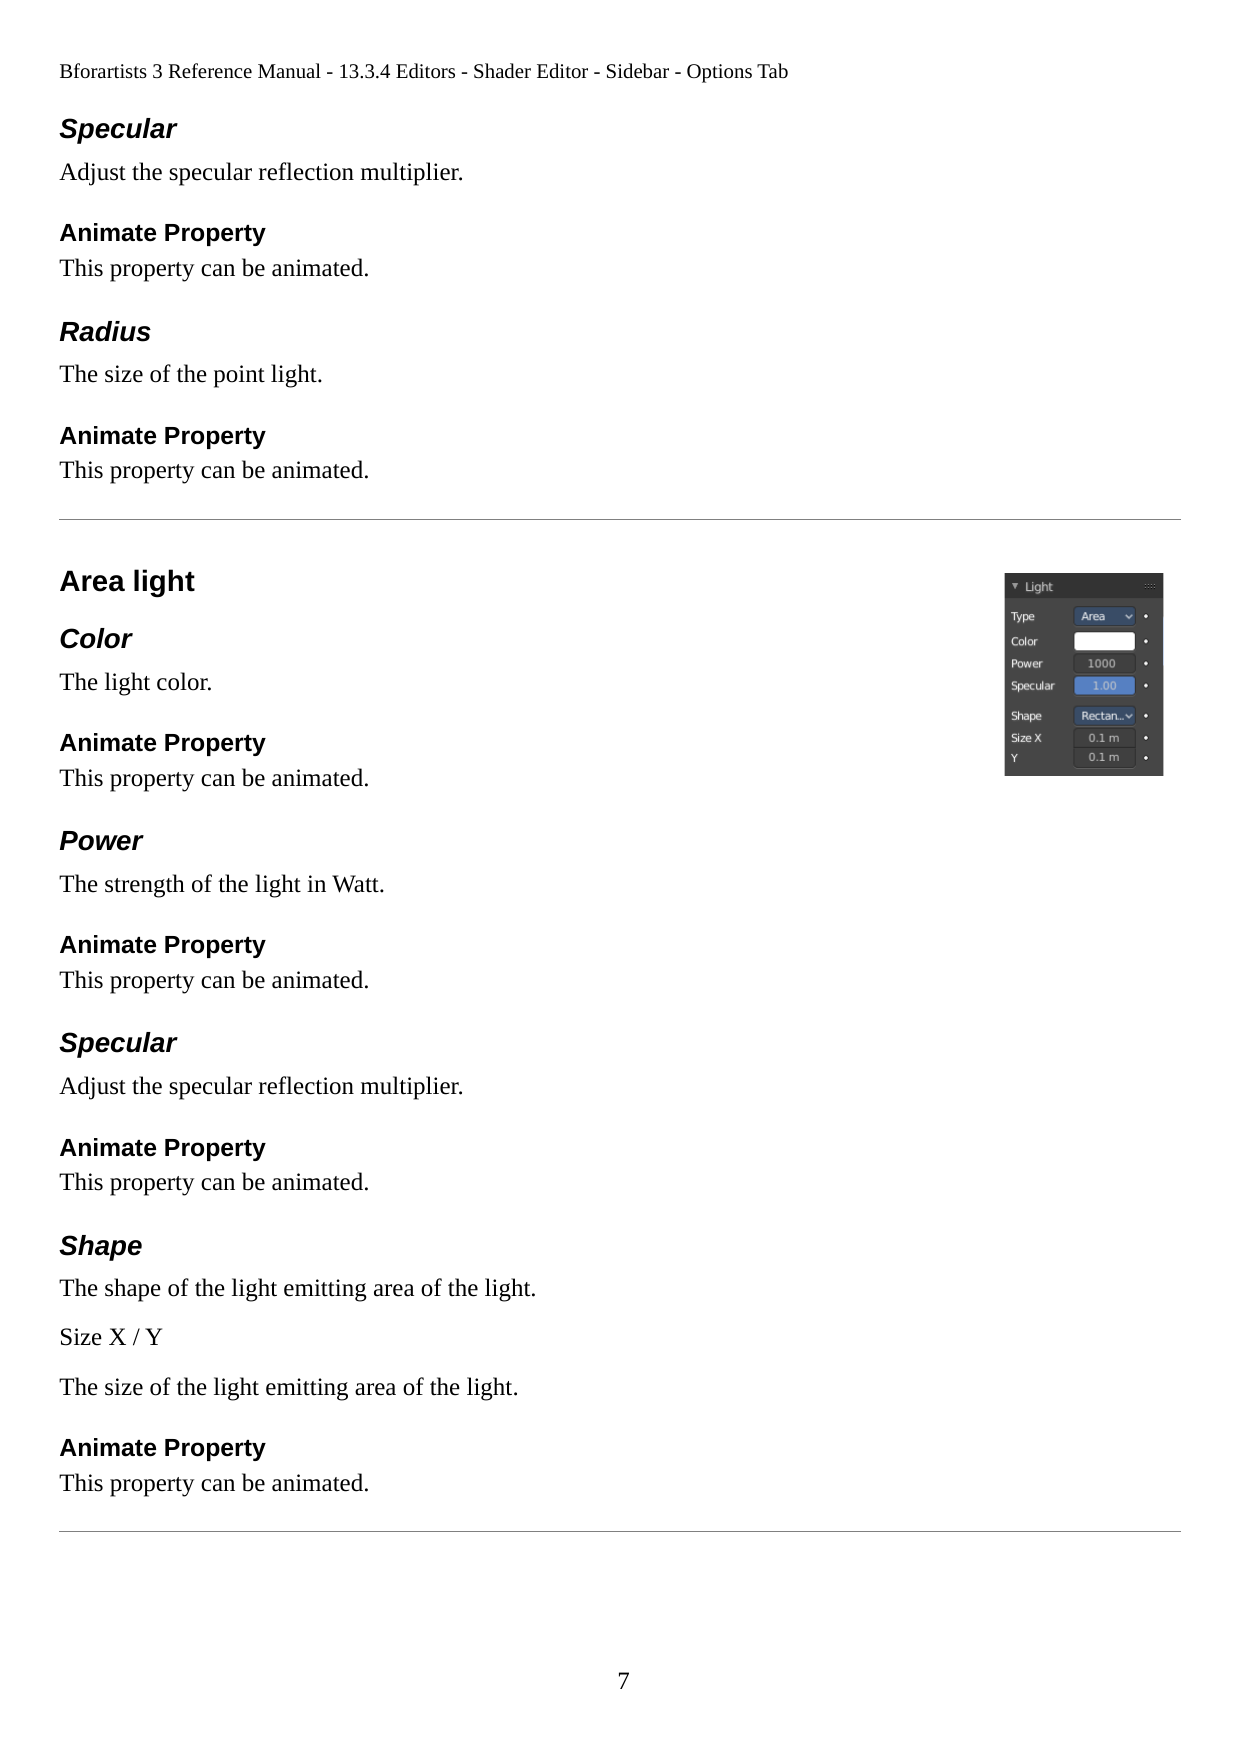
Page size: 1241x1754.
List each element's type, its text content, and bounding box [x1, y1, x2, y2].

text The size of the light emitting area of the light. [59, 1372, 1181, 1400]
text Adjust the specular reflection multiplier. [59, 157, 1181, 186]
text [1164, 667, 1181, 695]
subtitle Animate Property [59, 218, 1181, 247]
subtitle Color [59, 622, 1004, 654]
text This property can be animated. [59, 763, 1181, 792]
subtitle Animate Property [59, 1433, 1181, 1462]
text The strength of the light in Watt. [59, 869, 1181, 898]
text Size X / Y [59, 1322, 1181, 1351]
text This property can be animated. [59, 1468, 1181, 1497]
text Adjust the specular reflection multiplier. [59, 1071, 1181, 1100]
subtitle Specular [59, 113, 1181, 144]
subtitle Power [59, 824, 1181, 856]
text The light color. [59, 667, 1004, 695]
subtitle Radius [59, 315, 1181, 347]
subtitle Animate Property [59, 1133, 1181, 1161]
subtitle Shape [59, 1229, 1181, 1261]
subtitle Animate Property [59, 728, 1004, 757]
text This property can be animated. [59, 1167, 1181, 1196]
subtitle Specular [59, 1027, 1181, 1059]
text This property can be animated. [59, 456, 1181, 484]
subtitle [1164, 622, 1181, 654]
subtitle Area light [59, 563, 1181, 597]
text This property can be animated. [59, 253, 1181, 282]
picture [1004, 573, 1164, 776]
text The size of the point light. [59, 359, 1181, 388]
text The shape of the light emitting area of the light. [59, 1273, 1181, 1302]
subtitle Animate Property [59, 421, 1181, 449]
subtitle [1164, 728, 1181, 757]
subtitle Animate Property [59, 930, 1181, 959]
text This property can be animated. [59, 965, 1181, 994]
